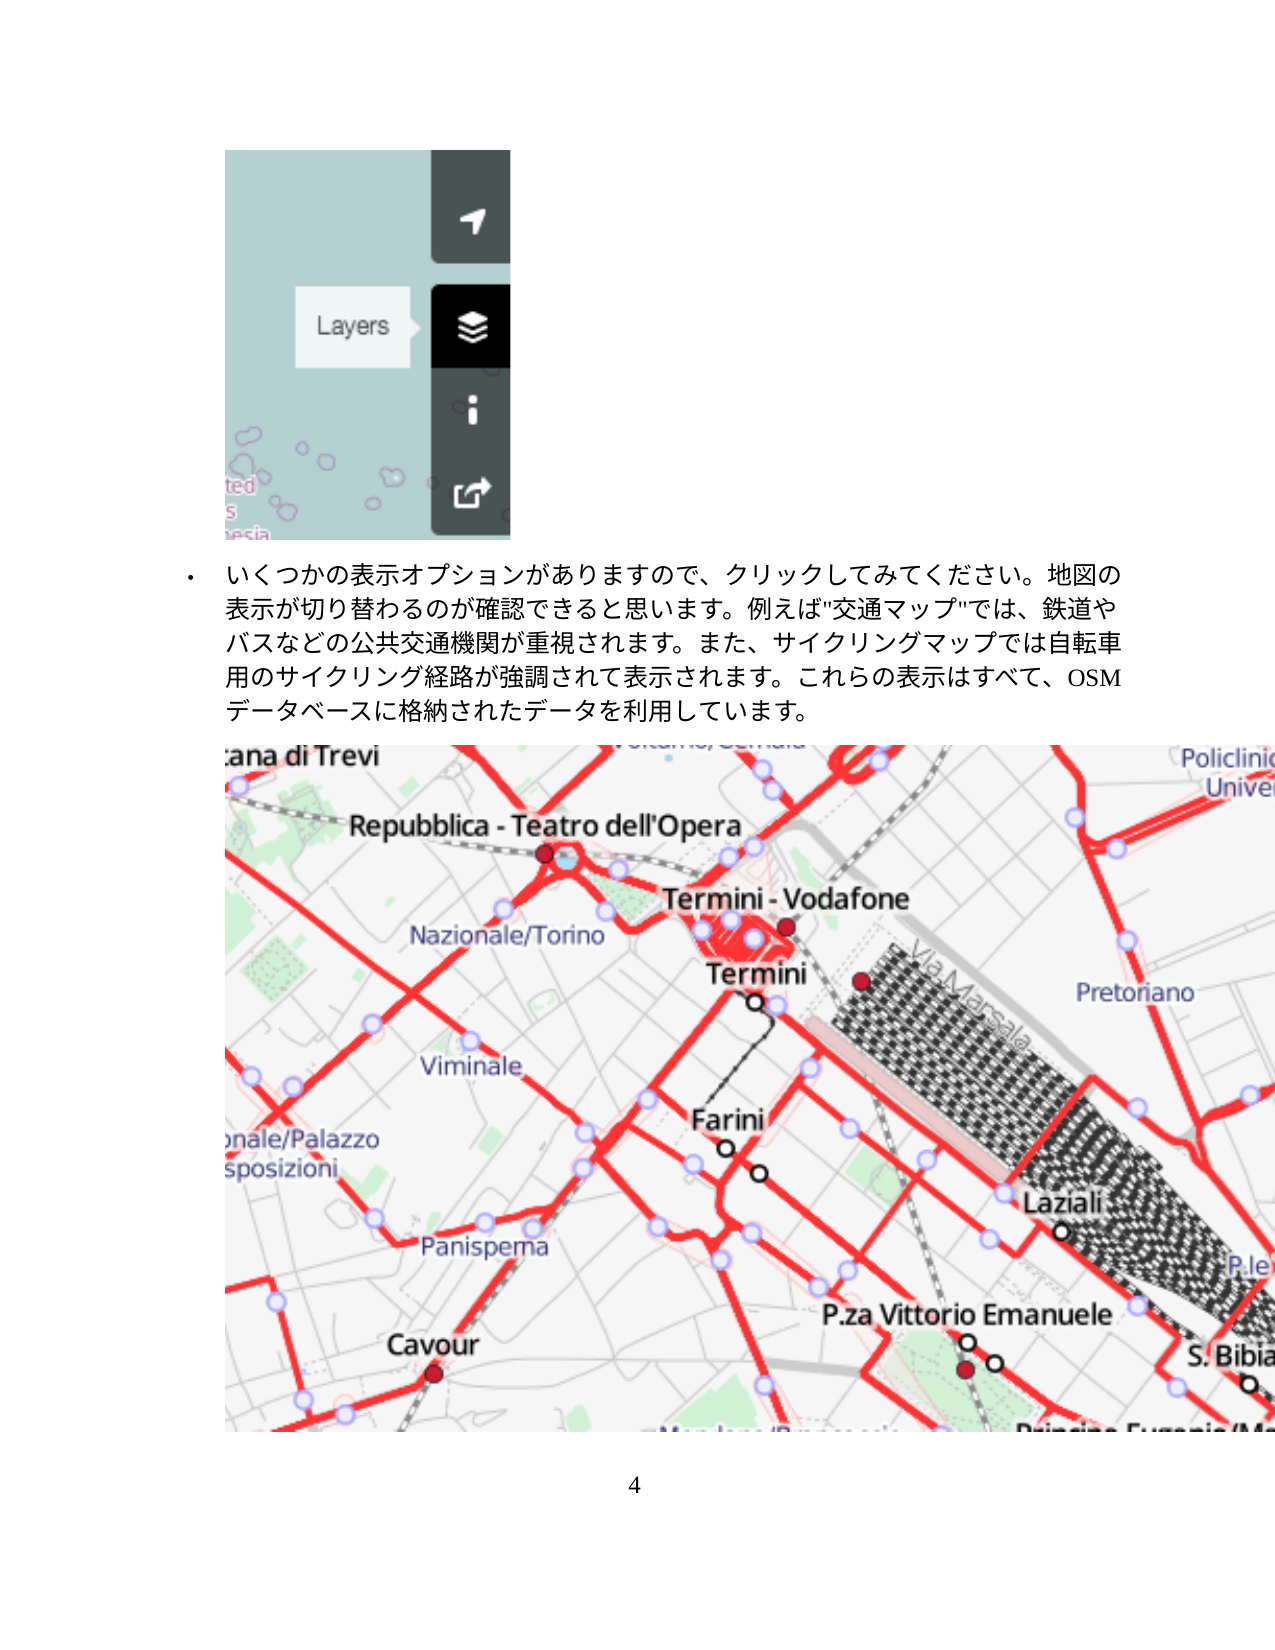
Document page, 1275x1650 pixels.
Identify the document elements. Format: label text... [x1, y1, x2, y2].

list いくつかの表示オプションがありますので、クリックしてみてください。地図の表示が切り替わるのが確認できると思います。例えば"交通マップ"では、鉄道やバスなどの公共交通機関が重視されます。また、サイクリングマップでは自転車用のサイクリング経路が強調されて表示されます。これらの表示はすべて、OSMデータベースに格納されたデータを利用しています。 [187, 557, 1125, 728]
picture [225, 150, 511, 540]
picture [225, 745, 1275, 1432]
